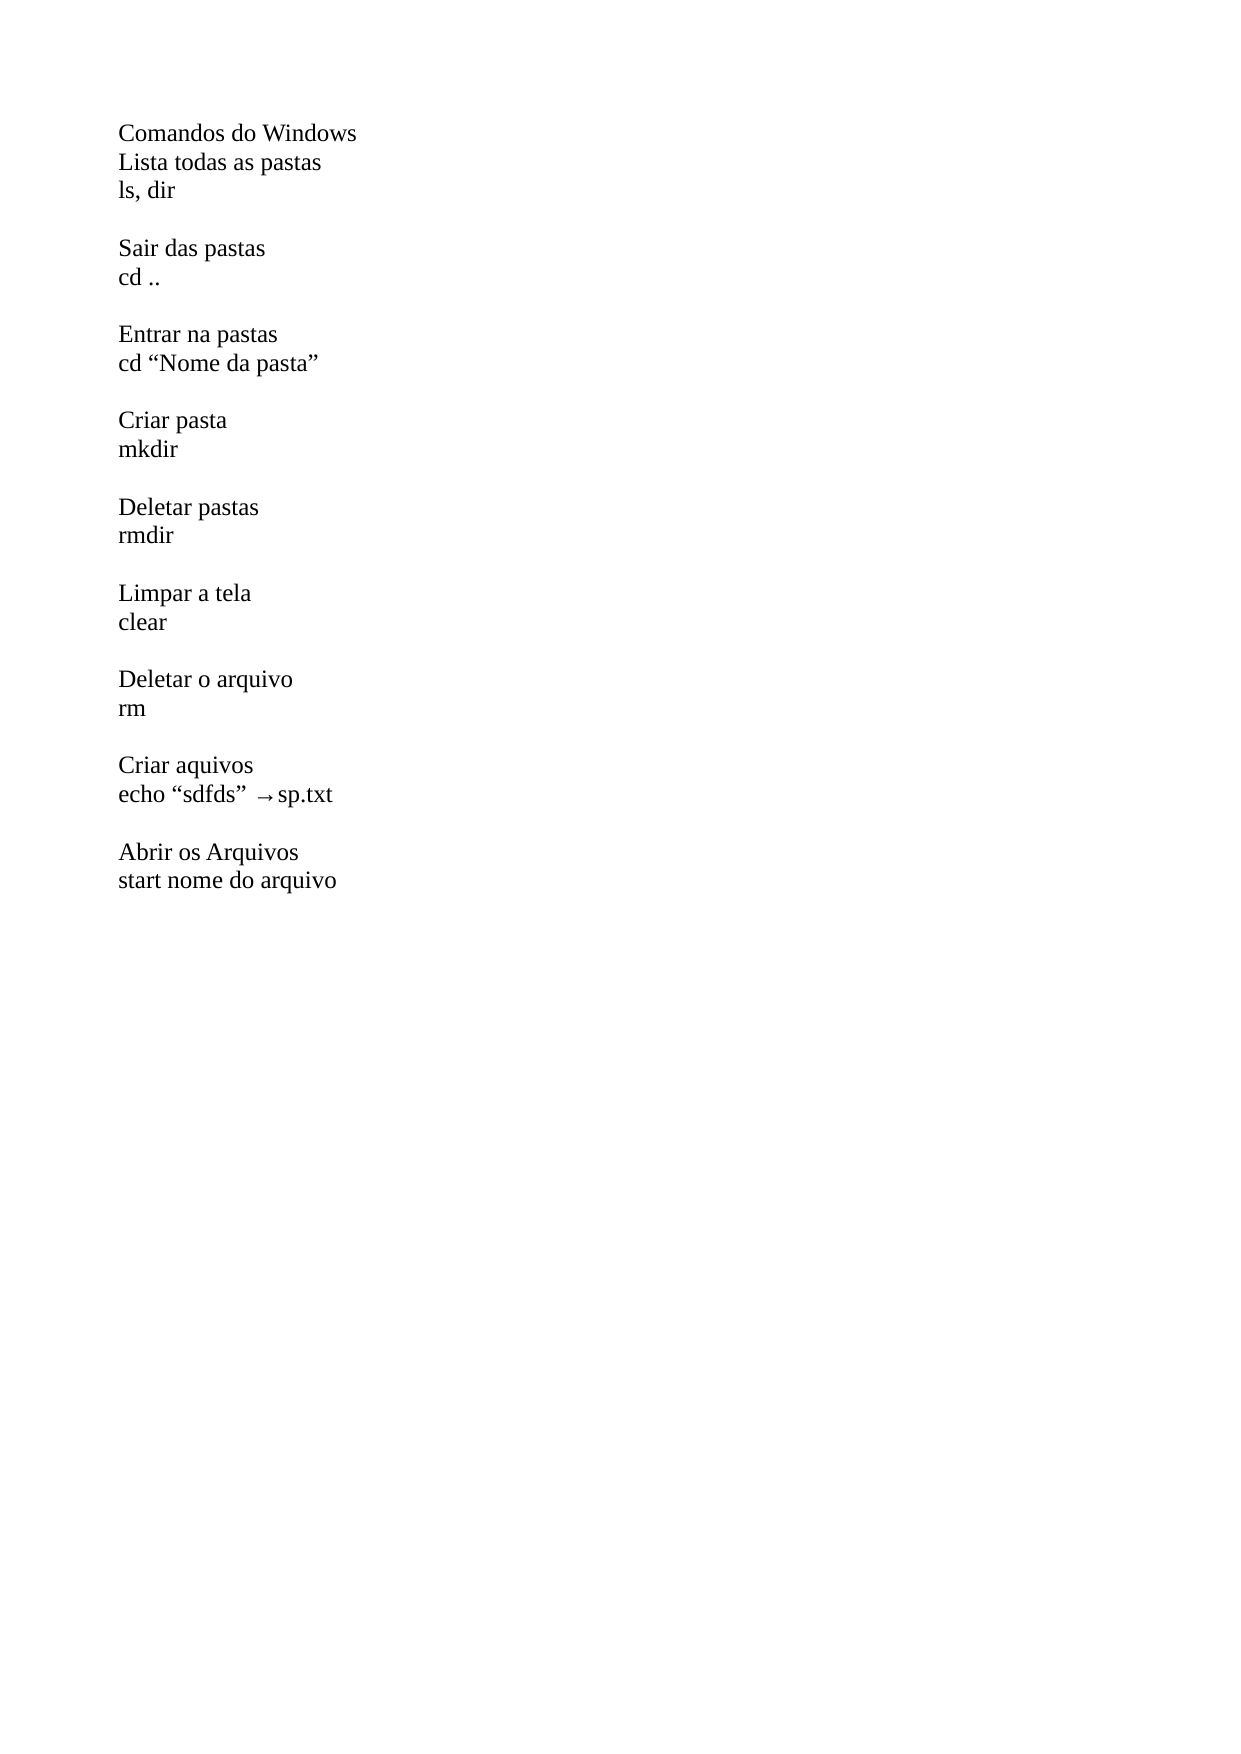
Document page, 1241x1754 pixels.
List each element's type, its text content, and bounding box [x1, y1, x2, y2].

text Limpar a tela [118, 578, 1122, 607]
text Deletar pastas [118, 492, 1122, 521]
text Criar aquivos [118, 751, 1122, 779]
text rm [118, 693, 1122, 722]
text Sair das pastas [118, 233, 1122, 262]
text start nome do arquivo [118, 866, 1122, 894]
text mkdir [118, 434, 1122, 463]
text Entrar na pastas [118, 319, 1122, 348]
text Lista todas as pastas [118, 147, 1122, 176]
text Comandos do Windows [118, 118, 1122, 147]
text cd .. [118, 262, 1122, 291]
text Abrir os Arquivos [118, 837, 1122, 866]
text Deletar o arquivo [118, 664, 1122, 693]
text rmdir [118, 521, 1122, 549]
text Criar pasta [118, 406, 1122, 434]
text echo “sdfds” →sp.txt [118, 779, 1122, 808]
text clear [118, 607, 1122, 636]
text ls, dir [118, 176, 1122, 204]
text cd “Nome da pasta” [118, 348, 1122, 377]
